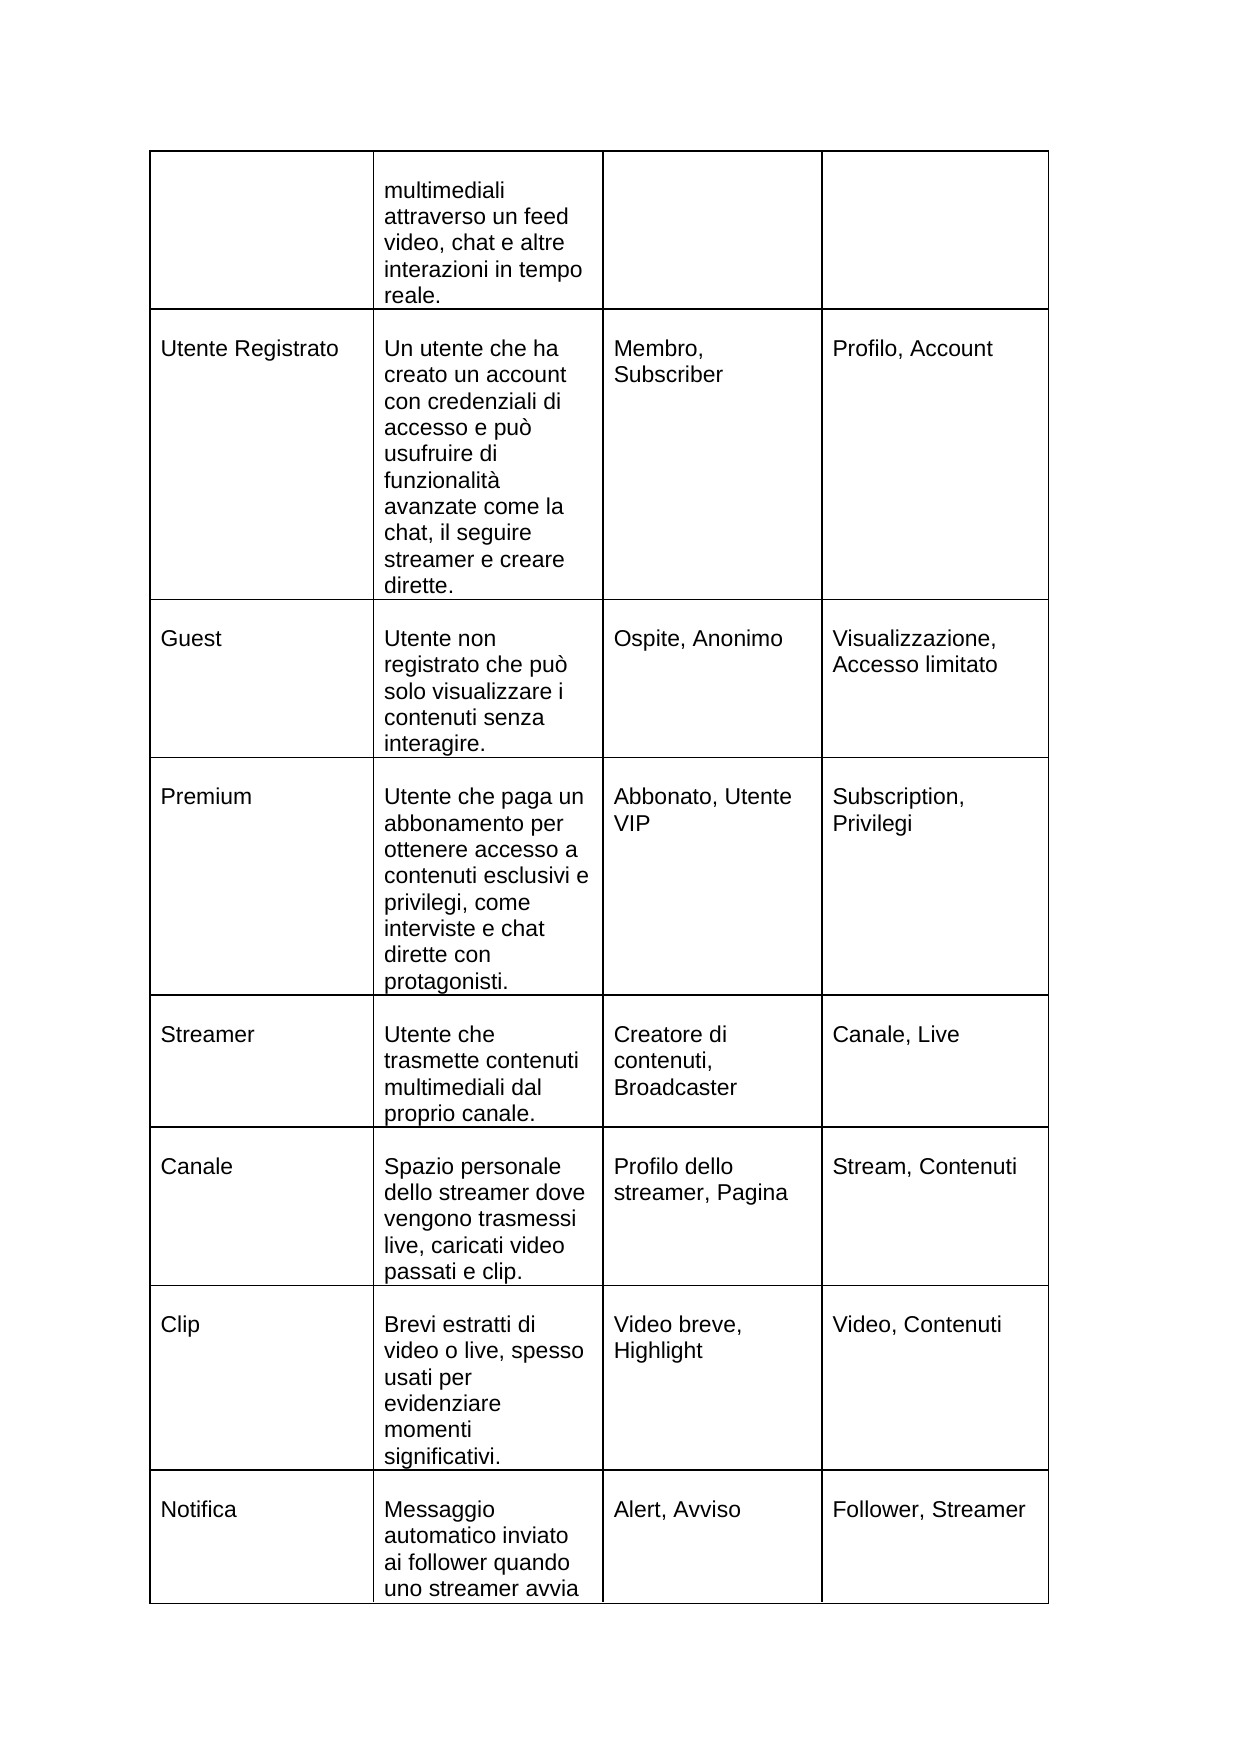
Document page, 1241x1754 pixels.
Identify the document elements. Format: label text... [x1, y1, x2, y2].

table_cell Follower, Streamer [823, 1471, 1048, 1602]
table_cell Membro, Subscriber [604, 310, 821, 598]
table_cell Un utente che ha creato un account con credenziali di accesso e può usufruire di funzionalità avanzate come la chat, il seguire streamer e creare dirette. [374, 310, 602, 598]
table_cell Profilo dello streamer, Pagina [604, 1128, 821, 1284]
table_cell Alert, Avviso [604, 1471, 821, 1602]
table_cell Profilo, Account [823, 310, 1048, 598]
table_cell Video breve, Highlight [604, 1286, 821, 1469]
table_cell Messaggio automatico inviato ai follower quando uno streamer avvia [374, 1471, 602, 1602]
table_cell Visualizzazione, Accesso limitato [823, 600, 1048, 757]
table_cell [151, 152, 373, 308]
table_cell Stream, Contenuti [823, 1128, 1048, 1284]
table_cell Utente che trasmette contenuti multimediali dal proprio canale. [374, 996, 602, 1126]
table_cell Video, Contenuti [823, 1286, 1048, 1469]
table_cell Ospite, Anonimo [604, 600, 821, 757]
table_cell Streamer [151, 996, 373, 1126]
table_cell Abbonato, Utente VIP [604, 758, 821, 994]
table_cell Utente non registrato che può solo visualizzare i contenuti senza interagire. [374, 600, 602, 757]
table_cell Utente Registrato [151, 310, 373, 598]
table_cell [823, 152, 1048, 308]
table_cell Brevi estratti di video o live, spesso usati per evidenziare momenti significativi. [374, 1286, 602, 1469]
table_cell [604, 152, 821, 308]
table_cell Subscription, Privilegi [823, 758, 1048, 994]
table_cell Spazio personale dello streamer dove vengono trasmessi live, caricati video passati e clip. [374, 1128, 602, 1284]
table_cell multimediali attraverso un feed video, chat e altre interazioni in tempo reale. [374, 152, 602, 308]
table_cell Premium [151, 758, 373, 994]
table_cell Creatore di contenuti, Broadcaster [604, 996, 821, 1126]
table_cell Clip [151, 1286, 373, 1469]
table_cell Notifica [151, 1471, 373, 1602]
table_cell Canale, Live [823, 996, 1048, 1126]
table_cell Guest [151, 600, 373, 757]
table_cell Canale [151, 1128, 373, 1284]
table_cell Utente che paga un abbonamento per ottenere accesso a contenuti esclusivi e privilegi, come interviste e chat dirette con protagonisti. [374, 758, 602, 994]
